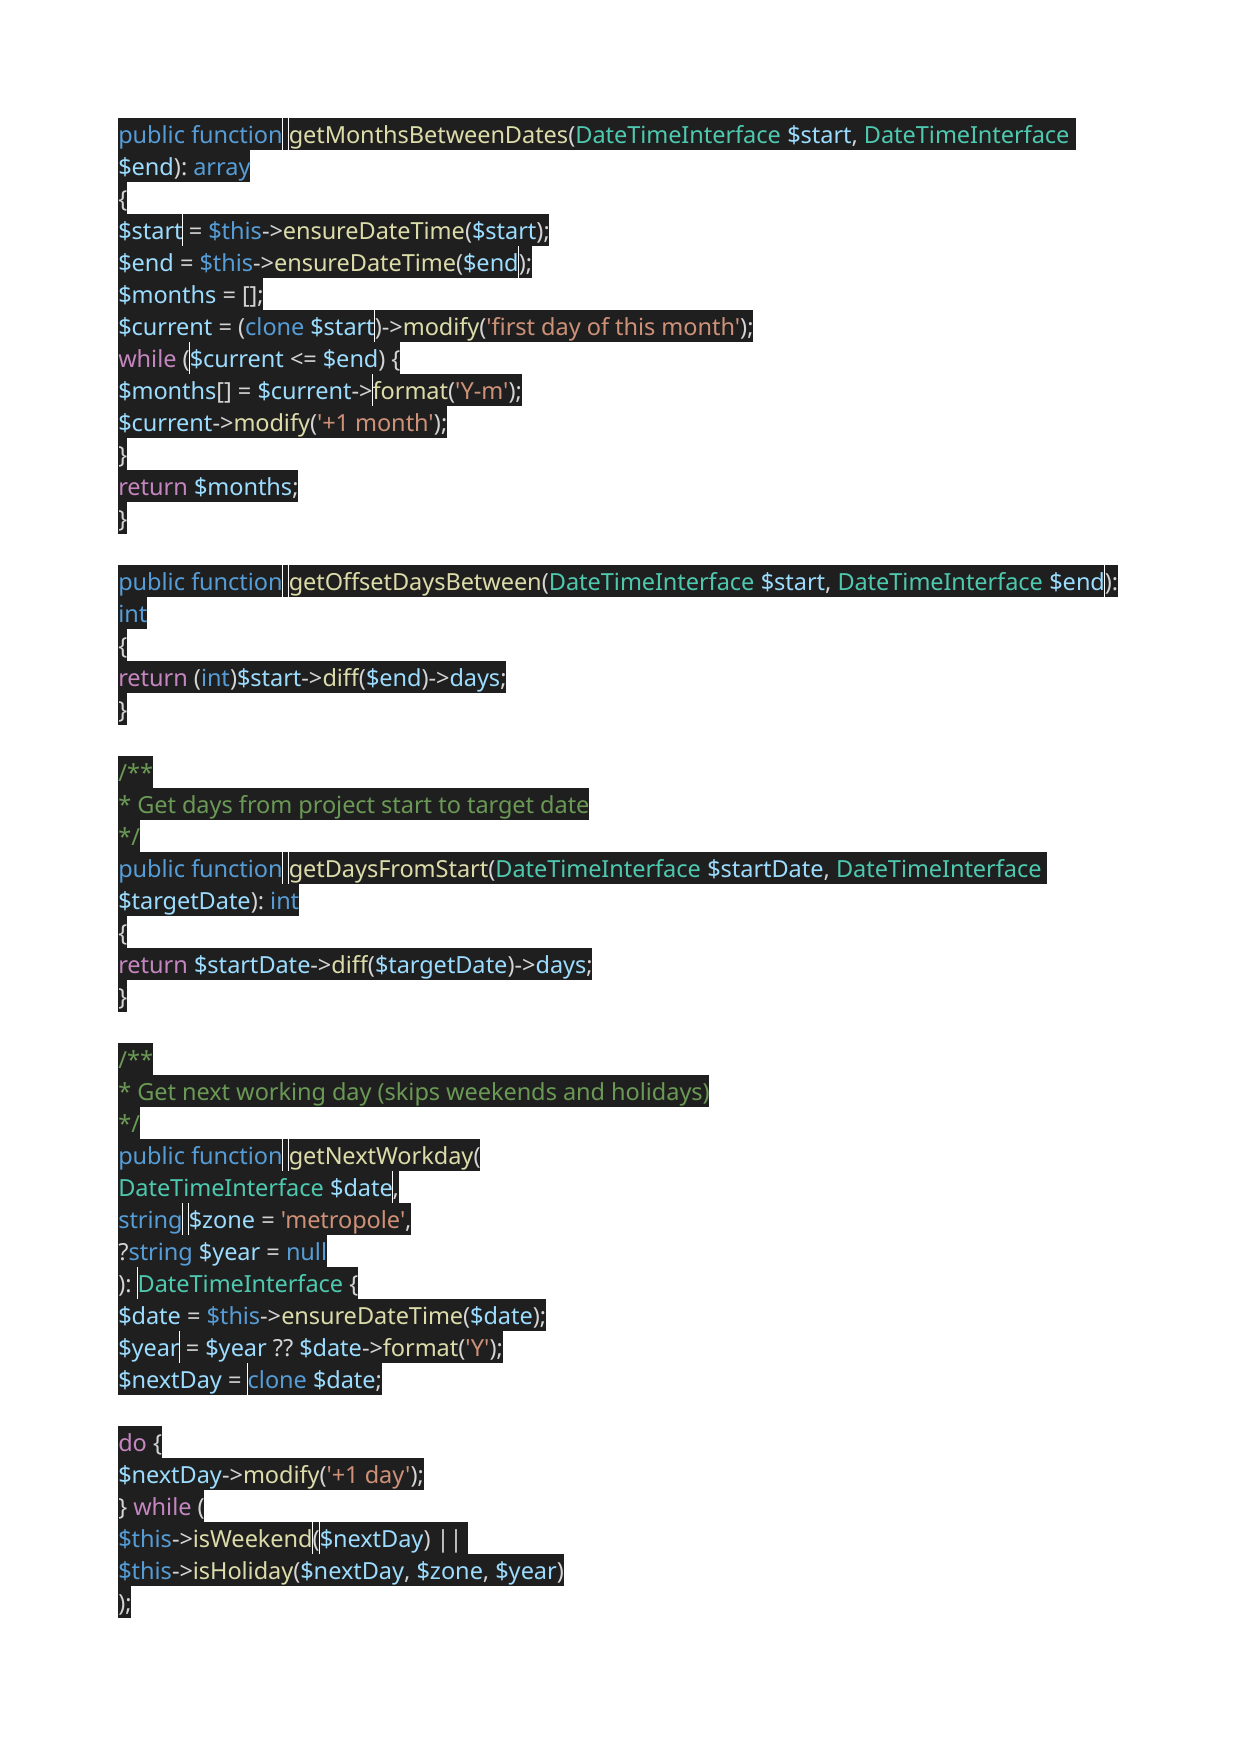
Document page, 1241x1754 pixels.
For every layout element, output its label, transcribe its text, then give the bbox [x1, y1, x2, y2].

text { [118, 182, 1122, 214]
text $current->modify('+1 month'); [118, 406, 1122, 438]
text { [118, 916, 1122, 948]
text while ($current <= $end) { [118, 342, 1122, 374]
text /** [118, 1043, 1122, 1075]
text } [118, 502, 1122, 534]
text $this->isHoliday($nextDay, $zone, $year) [118, 1554, 1122, 1586]
text return $startDate->diff($targetDate)->days; [118, 948, 1122, 980]
text $this->isWeekend($nextDay) || [118, 1522, 1122, 1554]
text DateTimeInterface $date, [118, 1171, 1122, 1203]
text $end = $this->ensureDateTime($end); [118, 246, 1122, 278]
text $nextDay = clone $date; [118, 1363, 1122, 1395]
text $months[] = $current->format('Y-m'); [118, 374, 1122, 406]
text ?string $year = null [118, 1235, 1122, 1267]
text $year = $year ?? $date->format('Y'); [118, 1331, 1122, 1363]
text ); [118, 1586, 1122, 1618]
text public function getDaysFromStart(DateTimeInterface $startDate, DateTimeInterface $targetDate): int [118, 852, 1122, 916]
text } [118, 980, 1122, 1012]
text * Get next working day (skips weekends and holidays) [118, 1075, 1122, 1107]
text public function getNextWorkday( [118, 1139, 1122, 1171]
text $start = $this->ensureDateTime($start); [118, 214, 1122, 246]
text return $months; [118, 470, 1122, 502]
text do { [118, 1426, 1122, 1458]
text $current = (clone $start)->modify('first day of this month'); [118, 310, 1122, 342]
text } [118, 438, 1122, 470]
text { [118, 629, 1122, 661]
text public function getMonthsBetweenDates(DateTimeInterface $start, DateTimeInterface $end): array [118, 118, 1122, 182]
text * Get days from project start to target date [118, 788, 1122, 820]
text public function getOffsetDaysBetween(DateTimeInterface $start, DateTimeInterface $end): int [118, 565, 1122, 629]
text $nextDay->modify('+1 day'); [118, 1458, 1122, 1490]
text return (int)$start->diff($end)->days; [118, 661, 1122, 693]
text string $zone = 'metropole', [118, 1203, 1122, 1235]
text $date = $this->ensureDateTime($date); [118, 1299, 1122, 1331]
text $months = []; [118, 278, 1122, 310]
text } while ( [118, 1490, 1122, 1522]
text */ [118, 820, 1122, 852]
text } [118, 693, 1122, 725]
text ): DateTimeInterface { [118, 1267, 1122, 1299]
text /** [118, 756, 1122, 788]
text */ [118, 1107, 1122, 1139]
